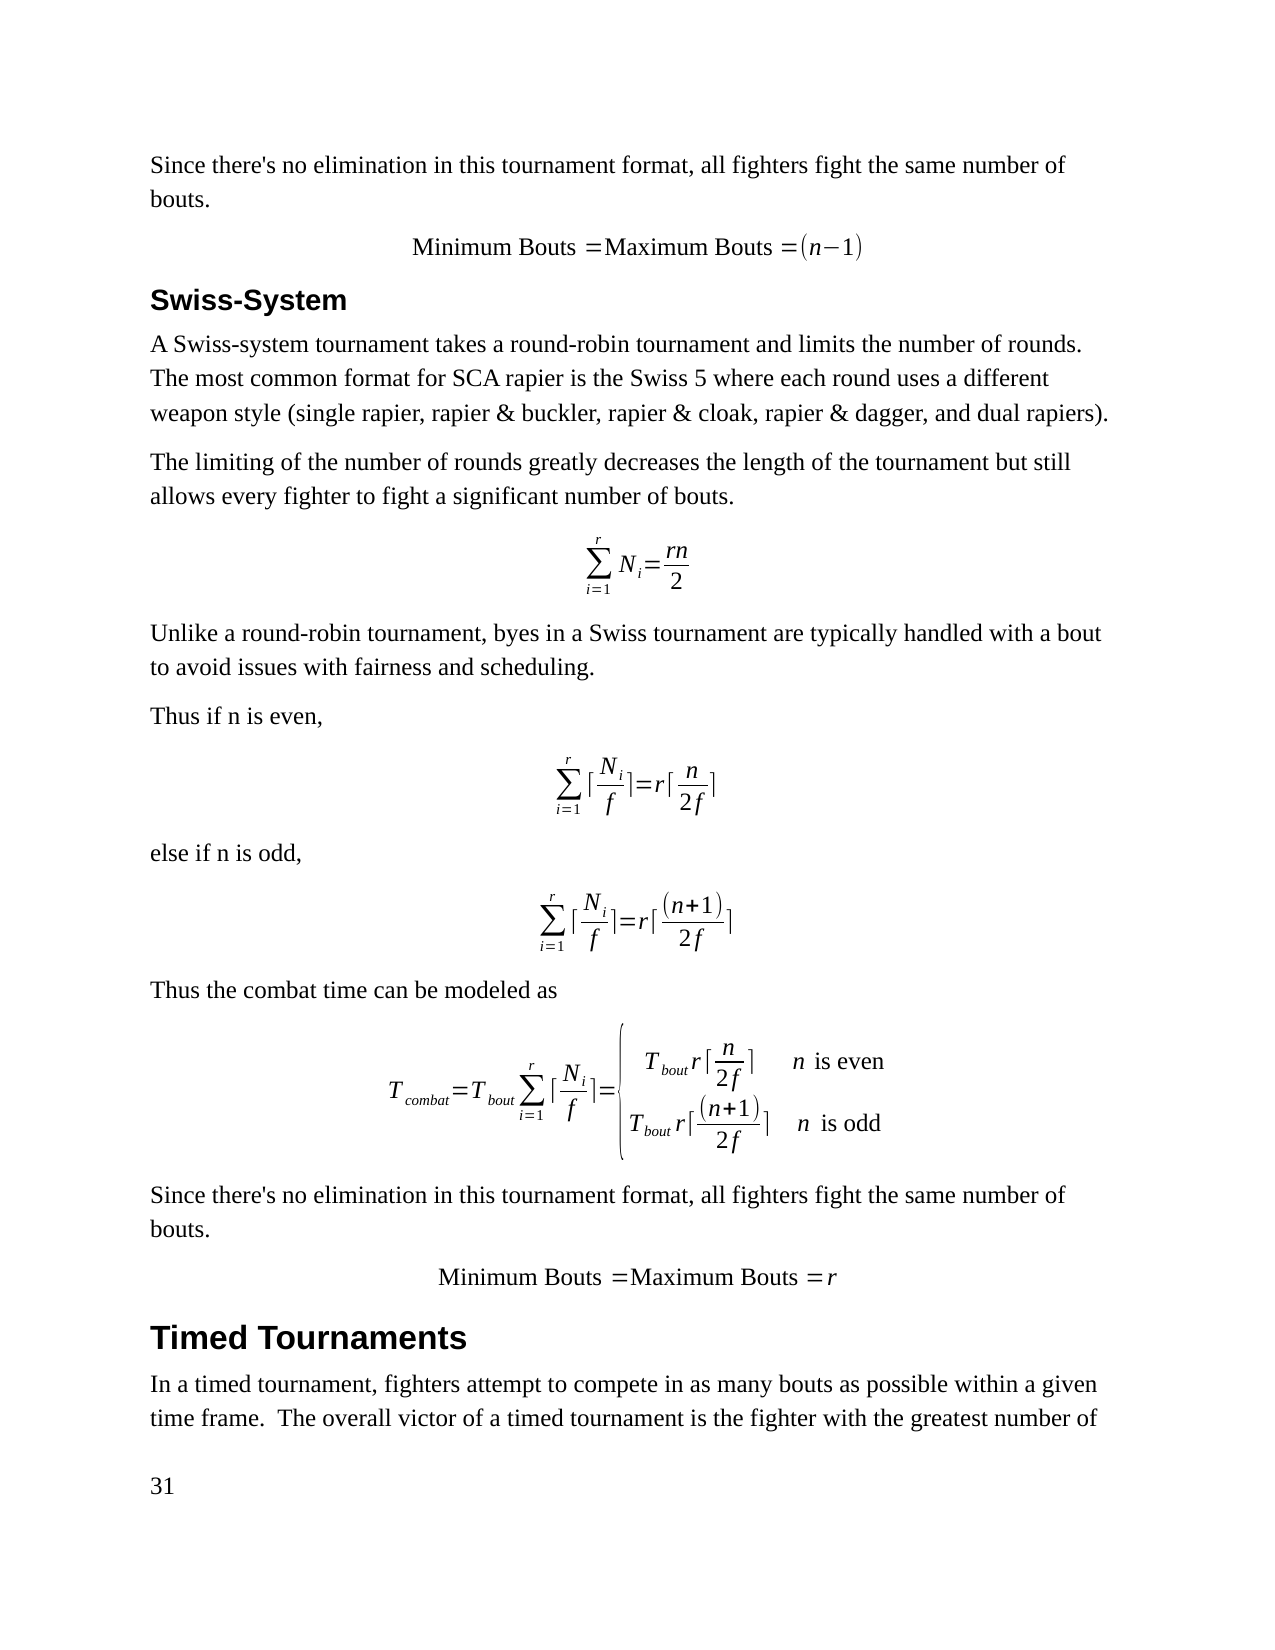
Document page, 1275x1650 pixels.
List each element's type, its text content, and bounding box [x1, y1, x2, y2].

subtitle Swiss-System [150, 282, 1125, 316]
text Thus if n is even, [150, 701, 1125, 730]
text A Swiss-system tournament takes a round-robin tournament and limits the number of rounds. The most common format for SCA rapier is the Swiss 5 where each round uses a different weapon style (single rapier, rapier & buckler, rapier & cloak, rapier & dagger, and dual rapiers). [150, 329, 1125, 426]
text else if n is odd, [150, 838, 1125, 867]
text The limiting of the number of rounds greatly decreases the length of the tournament but still allows every fighter to fight a significant number of bouts. [150, 447, 1125, 510]
subtitle Timed Tournaments [150, 1318, 1125, 1356]
text Since there's no elimination in this tournament format, all fighters fight the same number of bouts. [150, 150, 1125, 213]
text In a timed tournament, fighters attempt to compete in as many bouts as possible within a given time frame. The overall victor of a timed tournament is the fighter with the greatest number of [150, 1369, 1125, 1432]
text Since there's no elimination in this tournament format, all fighters fight the same number of bouts. [150, 1180, 1125, 1243]
text Unlike a round-robin tournament, byes in a Swiss tournament are typically handled with a bout to avoid issues with fairness and scheduling. [150, 618, 1125, 681]
text Thus the combat time can be modeled as [150, 975, 1125, 1003]
